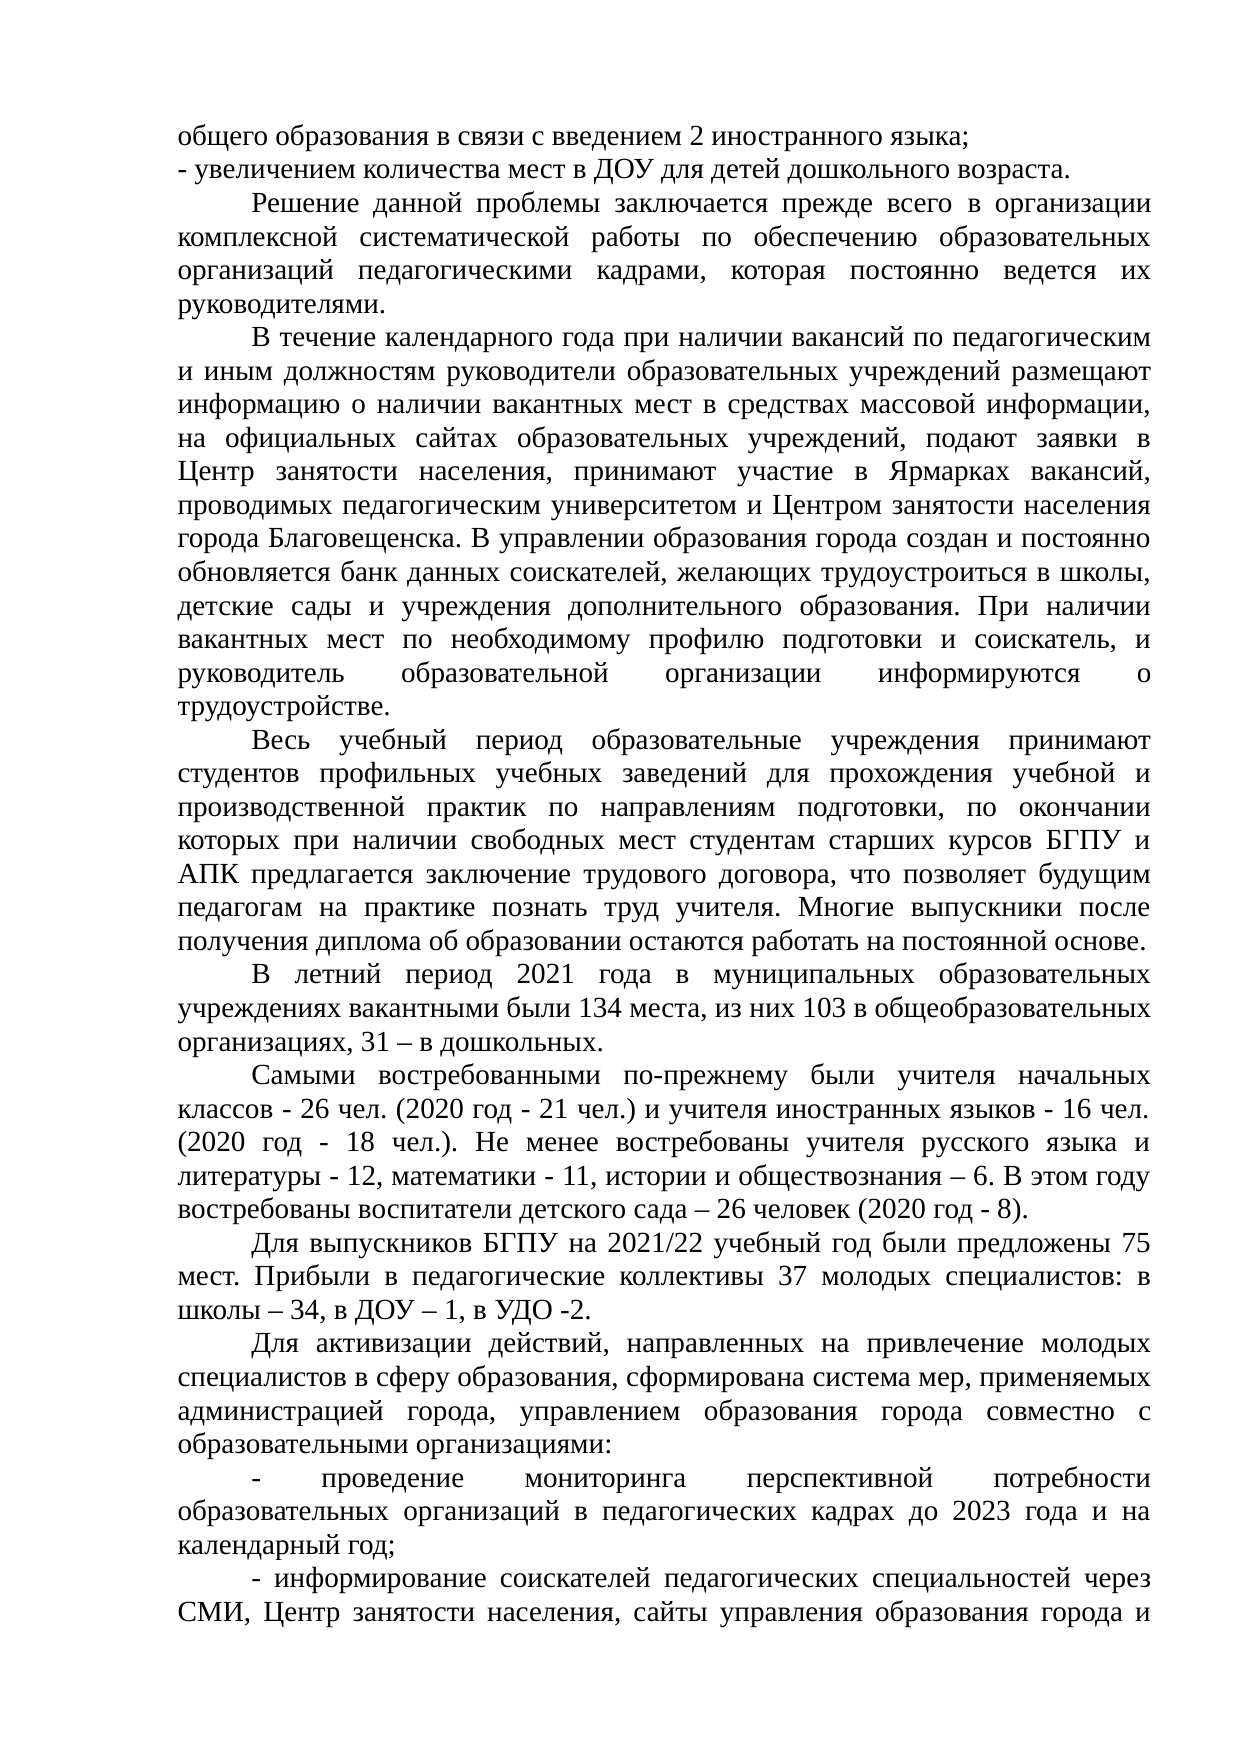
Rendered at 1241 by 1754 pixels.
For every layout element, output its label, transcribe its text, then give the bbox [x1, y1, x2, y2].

text - увеличением количества мест в ДОУ для детей дошкольного возраста. [177, 152, 1152, 185]
text - проведение мониторинга перспективной потребности образовательных организаций в педагогических кадрах до 2023 года и на календарный год; [177, 1460, 1152, 1560]
text Весь учебный период образовательные учреждения принимают студентов профильных учебных заведений для прохождения учебной и производственной практик по направлениям подготовки, по окончании которых при наличии свободных мест студентам старших курсов БГПУ и АПК предлагается заключение трудового договора, что позволяет будущим педагогам на практике познать труд учителя. Многие выпускники после получения диплома об образовании остаются работать на постоянной основе. [177, 722, 1152, 957]
text Для выпускников БГПУ на 2021/22 учебный год были предложены 75 мест. Прибыли в педагогические коллективы 37 молодых специалистов: в школы – 34, в ДОУ – 1, в УДО -2. [177, 1225, 1152, 1326]
text общего образования в связи с введением 2 иностранного языка; [177, 118, 1152, 152]
text Решение данной проблемы заключается прежде всего в организации комплексной систематической работы по обеспечению образовательных организаций педагогическими кадрами, которая постоянно ведется их руководителями. [177, 185, 1152, 319]
text Самыми востребованными по-прежнему были учителя начальных классов - 26 чел. (2020 год - 21 чел.) и учителя иностранных языков - 16 чел. (2020 год - 18 чел.). Не менее востребованы учителя русского языка и литературы - 12, математики - 11, истории и обществознания – 6. В этом году востребованы воспитатели детского сада – 26 человек (2020 год - 8). [177, 1057, 1152, 1225]
text - информирование соискателей педагогических специальностей через СМИ, Центр занятости населения, сайты управления образования города и [177, 1560, 1152, 1627]
text В течение календарного года при наличии вакансий по педагогическим и иным должностям руководители образовательных учреждений размещают информацию о наличии вакантных мест в средствах массовой информации, на официальных сайтах образовательных учреждений, подают заявки в Центр занятости населения, принимают участие в Ярмарках вакансий, проводимых педагогическим университетом и Центром занятости населения города Благовещенска. В управлении образования города создан и постоянно обновляется банк данных соискателей, желающих трудоустроиться в школы, детские сады и учреждения дополнительного образования. При наличии вакантных мест по необходимому профилю подготовки и соискатель, и руководитель образовательной организации информируются о трудоустройстве. [177, 319, 1152, 722]
text Для активизации действий, направленных на привлечение молодых специалистов в сферу образования, сформирована система мер, применяемых администрацией города, управлением образования города совместно с образовательными организациями: [177, 1326, 1152, 1460]
text В летний период 2021 года в муниципальных образовательных учреждениях вакантными были 134 места, из них 103 в общеобразовательных организациях, 31 – в дошкольных. [177, 957, 1152, 1057]
